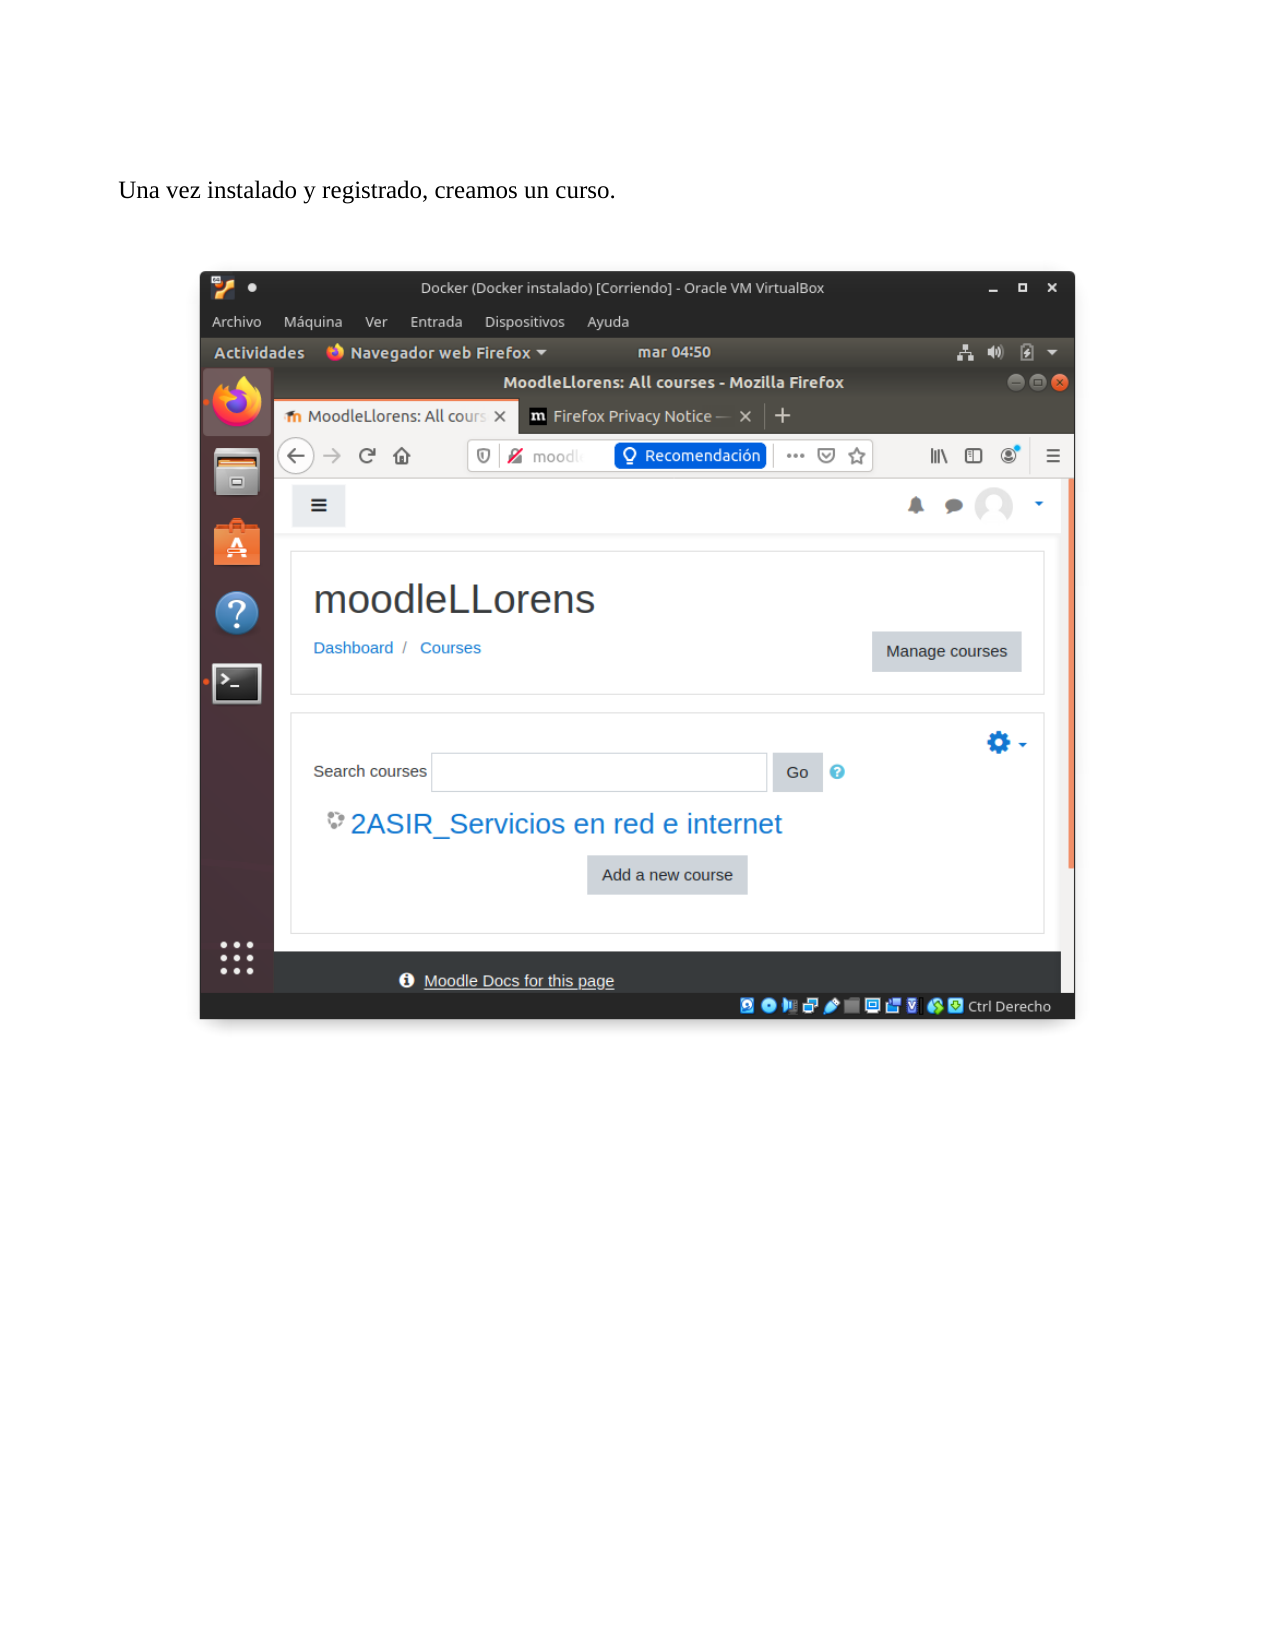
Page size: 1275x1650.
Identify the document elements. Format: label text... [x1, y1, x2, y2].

picture [118, 233, 1157, 1112]
text Una vez instalado y registrado, creamos un curso. [118, 176, 1157, 204]
